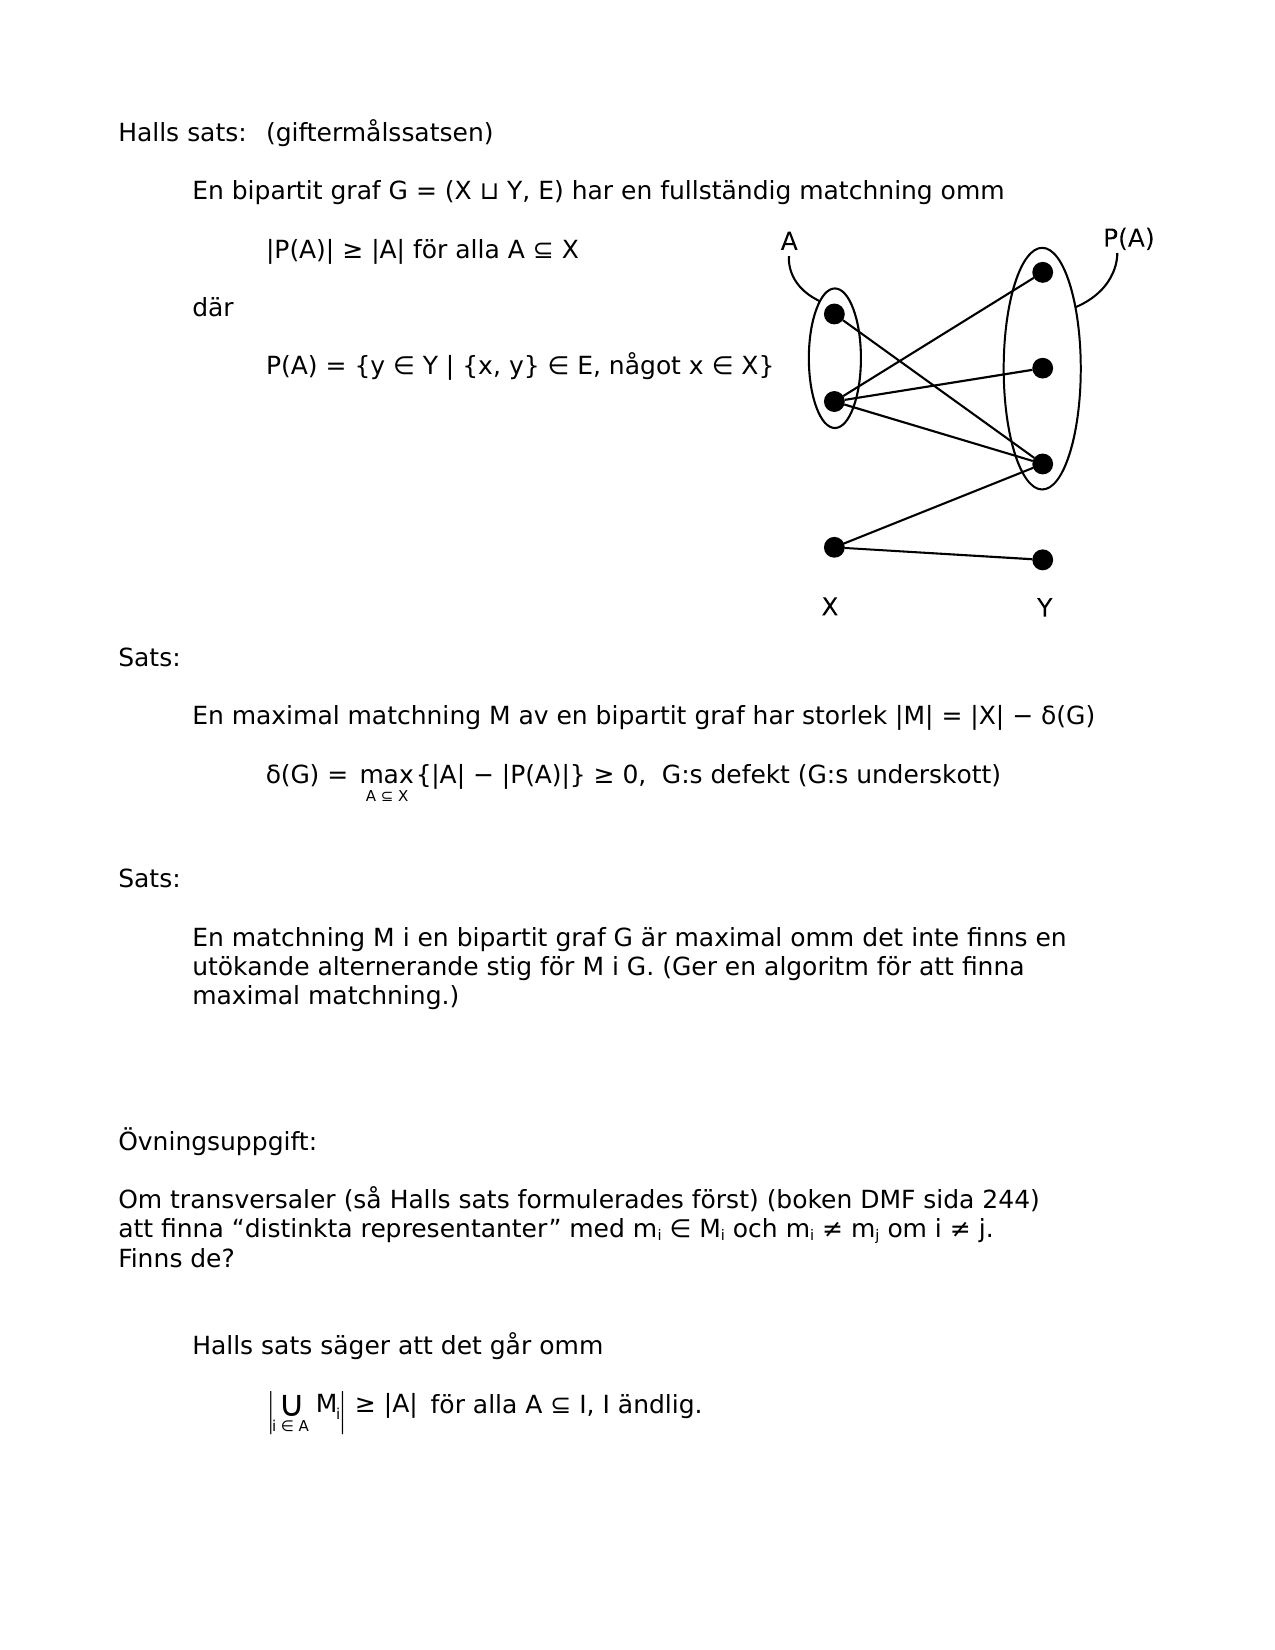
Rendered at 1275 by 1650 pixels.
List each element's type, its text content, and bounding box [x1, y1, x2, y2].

text [903, 351, 1003, 381]
text maximal matchning.) [118, 981, 1157, 1010]
text där [118, 293, 817, 322]
text Finns de? [118, 1244, 1157, 1273]
text Sats: [118, 643, 1157, 672]
text Om transversaler (så Halls sats formulerades först) (boken DMF sida 244) [118, 1185, 1157, 1214]
text [872, 363, 924, 381]
text för alla A ⊆ I, I ändlig. [118, 1389, 1157, 1435]
text Halls sats säger att det går omm [118, 1331, 1157, 1360]
text att finna “distinkta representanter” med mi ∈ Mi och mi ≠ mj om i ≠ j. [118, 1214, 1157, 1244]
text P(A) = {y ∈ Y | {x, y} ∈ E, något x ∈ X} [118, 351, 809, 381]
text Övningsuppgift: [118, 1127, 1157, 1156]
text [814, 293, 855, 322]
text [1005, 351, 1079, 381]
text [967, 295, 1010, 322]
text Halls sats: (giftermålssatsen) [118, 118, 1157, 147]
text |P(A)| ≥ |A| för alla A ⊆ X [118, 235, 1157, 264]
text [1008, 293, 1076, 322]
text [861, 351, 896, 381]
text En bipartit graf G = (X ⊔ Y, E) har en fullständig matchning omm [118, 176, 1157, 206]
text [1074, 293, 1095, 304]
text Sats: [118, 864, 1157, 894]
text [1082, 351, 1157, 381]
text [1077, 293, 1157, 322]
text En maximal matchning M av en bipartit graf har storlek |M| = |X| − δ(G) [118, 701, 1157, 731]
text [810, 293, 823, 299]
text [847, 293, 1005, 322]
text [810, 351, 859, 381]
text utökande alternerande stig för M i G. (Ger en algoritm för att finna [118, 952, 1157, 981]
text En matchning M i en bipartit graf G är maximal omm det inte finns en [118, 923, 1157, 952]
